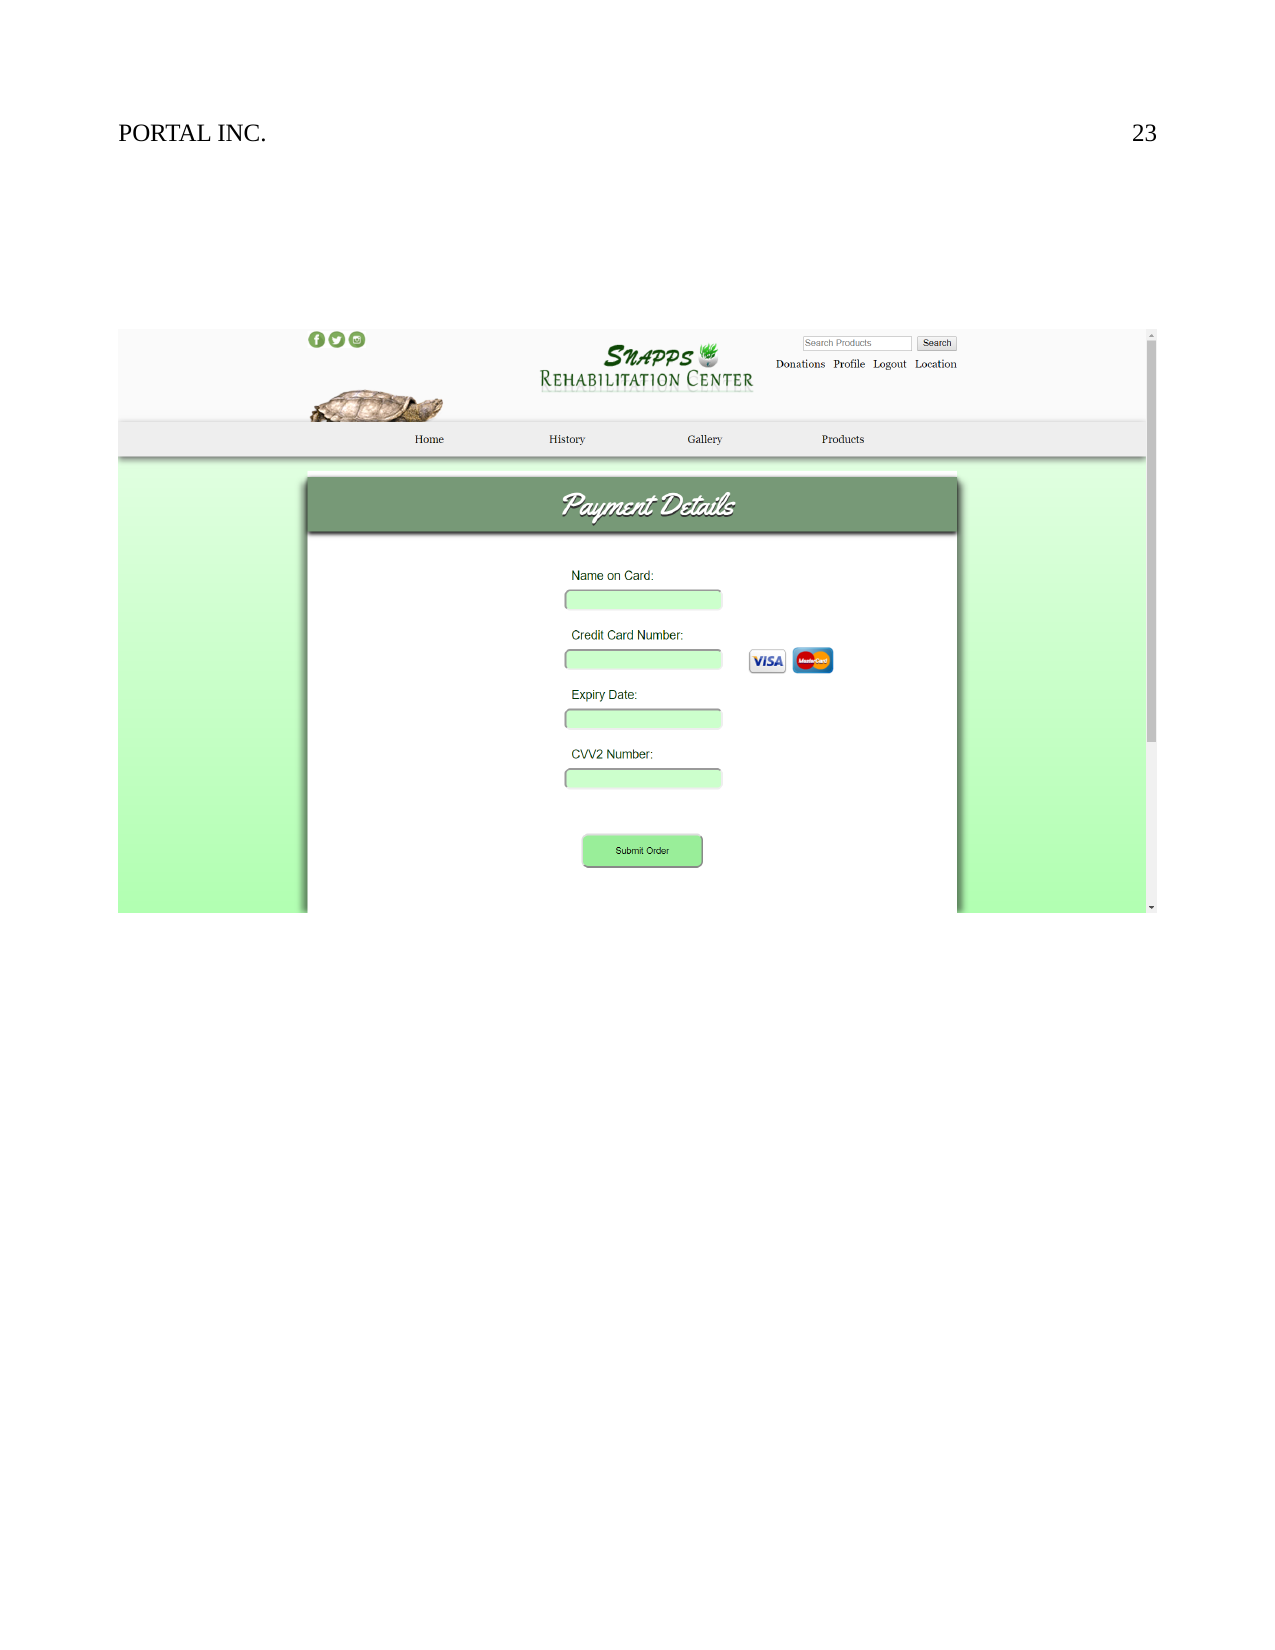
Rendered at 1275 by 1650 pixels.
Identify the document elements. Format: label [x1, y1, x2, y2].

picture [118, 329, 1157, 913]
